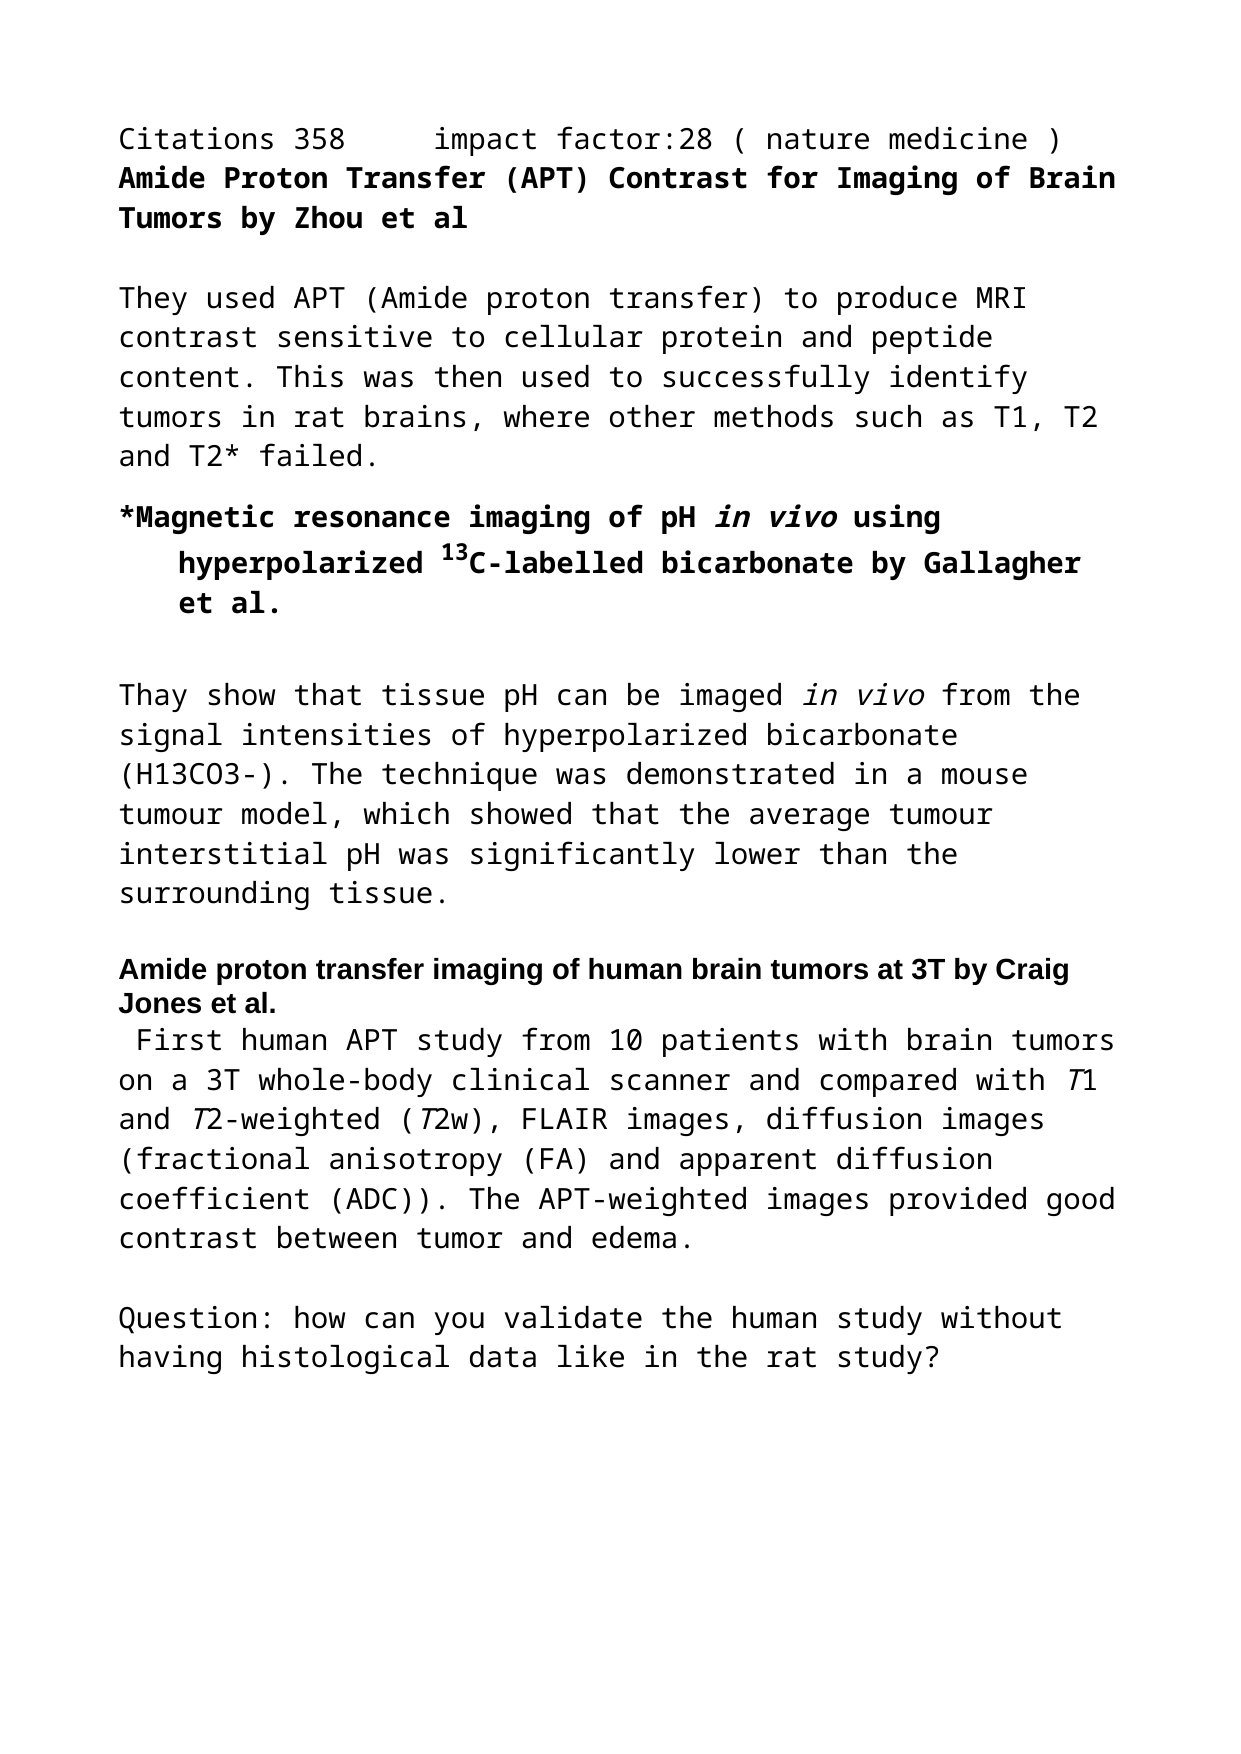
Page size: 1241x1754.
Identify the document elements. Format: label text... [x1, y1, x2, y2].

subtitle *Magnetic resonance imaging of pH in vivo using hyperpolarized 13C-labelled bicarbonate by Gallagher et al. [118, 496, 1122, 622]
text Amide Proton Transfer (APT) Contrast for Imaging of Brain Tumors by Zhou et al [118, 158, 1122, 237]
text Question: how can you validate the human study without having histological data like in the rat study? [118, 1297, 1122, 1376]
text Citations 358 impact factor:28 ( nature medicine ) [118, 118, 1122, 158]
text Thay show that tissue pH can be imaged in vivo from the signal intensities of hyperpolarized bicarbonate (H13CO3-). The technique was demonstrated in a mouse tumour model, which showed that the average tumour interstitial pH was significantly lower than the surrounding tissue. [118, 674, 1122, 912]
text Amide proton transfer imaging of human brain tumors at 3T by Craig Jones et al. [118, 952, 1122, 1019]
text They used APT (Amide proton transfer) to produce MRI contrast sensitive to cellular protein and peptide content. This was then used to successfully identify tumors in rat brains, where other methods such as T1, T2 and T2* failed. [118, 277, 1122, 475]
text First human APT study from 10 patients with brain tumors on a 3T whole-body clinical scanner and compared with T1 and T2-weighted (T2w), FLAIR images, diffusion images (fractional anisotropy (FA) and apparent diffusion coefficient (ADC)). The APT-weighted images provided good contrast between tumor and edema. [118, 1019, 1122, 1257]
